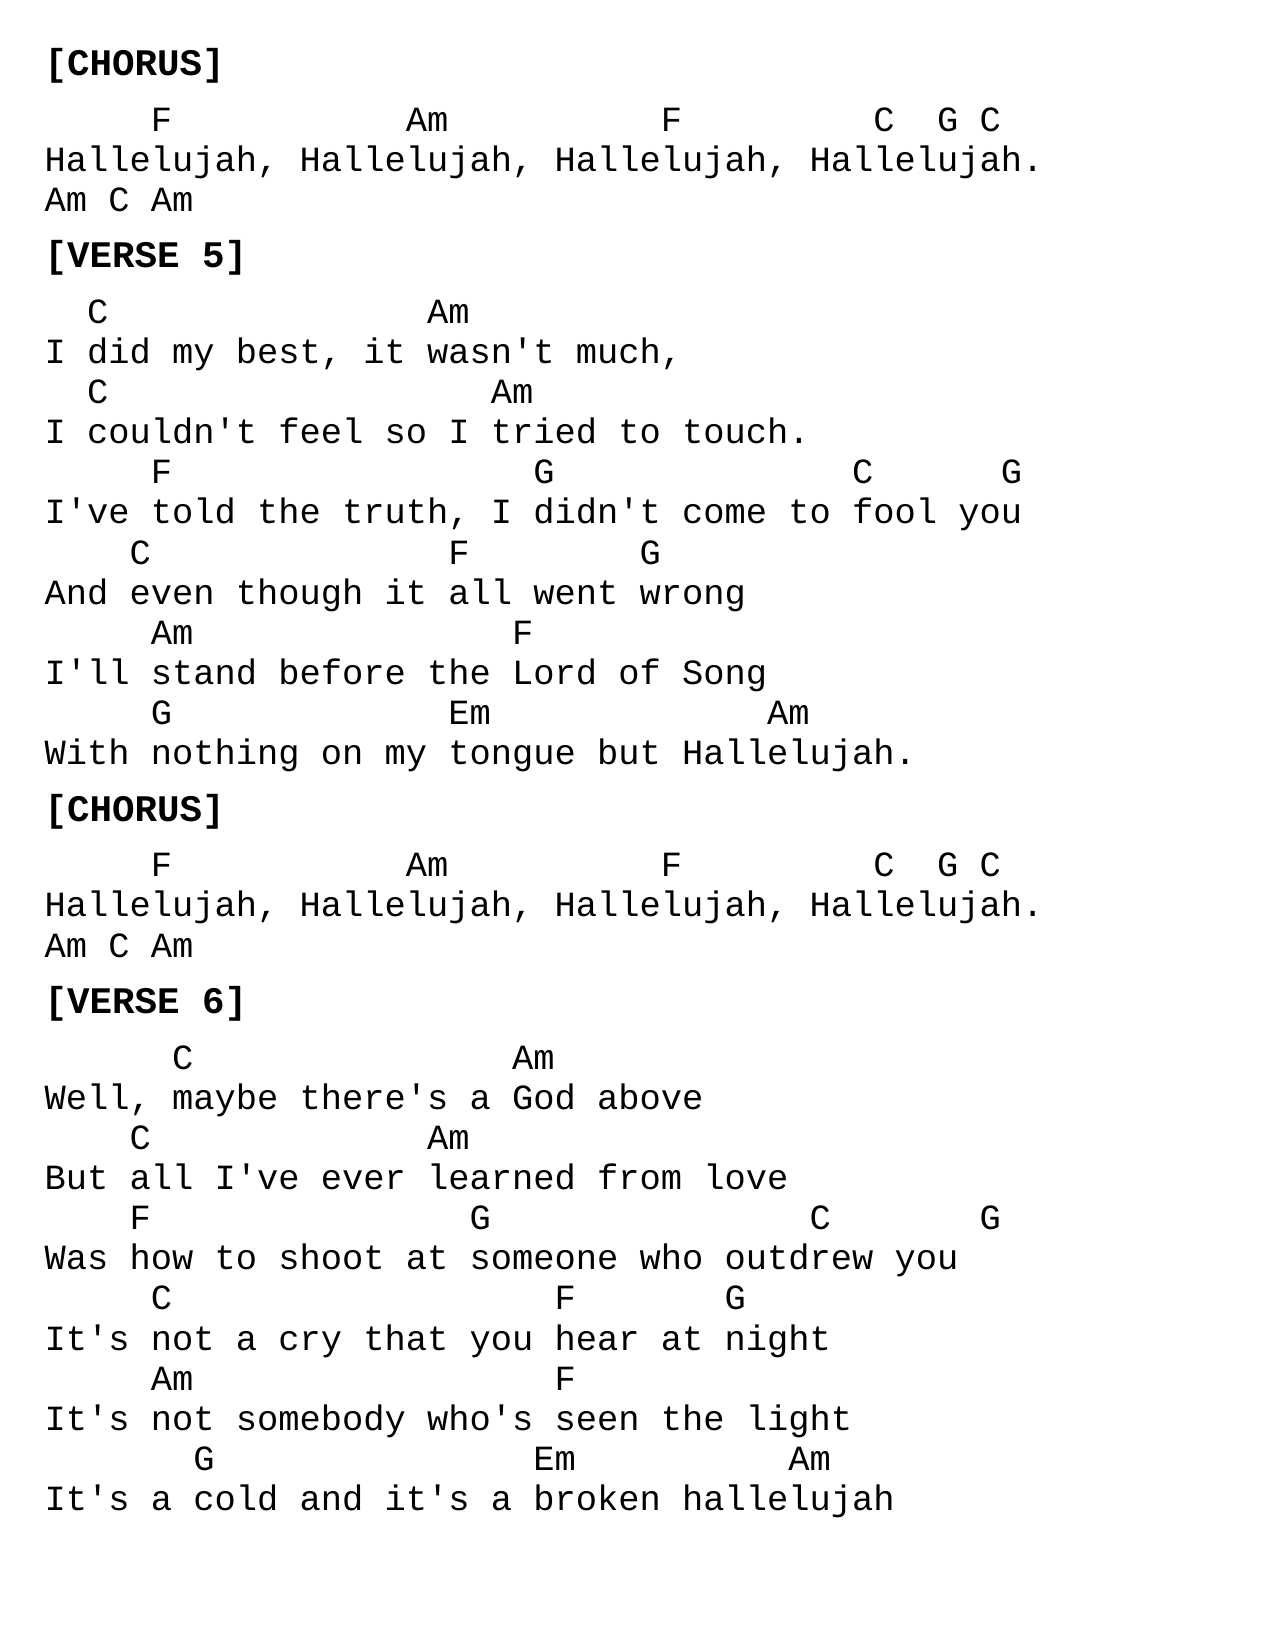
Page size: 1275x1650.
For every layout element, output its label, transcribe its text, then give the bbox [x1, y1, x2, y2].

text I've told the truth, I didn't come to fool you [44, 494, 1098, 534]
text It's not somebody who's seen the light [44, 1401, 1098, 1441]
subtitle [VERSE 5] [44, 237, 1098, 279]
text C F G [44, 1280, 1098, 1320]
text Hallelujah, Hallelujah, Hallelujah, Hallelujah. [44, 142, 1098, 182]
text F Am F C G C [44, 102, 1098, 142]
text G Em Am [44, 1441, 1098, 1481]
text Am C Am [44, 182, 1098, 222]
text F G C G [44, 454, 1098, 494]
subtitle [CHORUS] [44, 44, 1098, 87]
text It's a cold and it's a broken hallelujah [44, 1481, 1098, 1521]
text Hallelujah, Hallelujah, Hallelujah, Hallelujah. [44, 887, 1098, 927]
text F Am F C G C [44, 847, 1098, 887]
text G Em Am [44, 695, 1098, 735]
text But all I've ever learned from love [44, 1160, 1098, 1200]
text Am C Am [44, 927, 1098, 968]
text With nothing on my tongue but Hallelujah. [44, 735, 1098, 775]
text C Am [44, 374, 1098, 414]
text Well, maybe there's a God above [44, 1080, 1098, 1120]
text And even though it all went wrong [44, 575, 1098, 615]
subtitle [CHORUS] [44, 790, 1098, 832]
text I did my best, it wasn't much, [44, 334, 1098, 374]
text C F G [44, 534, 1098, 575]
text C Am [44, 1120, 1098, 1160]
text I'll stand before the Lord of Song [44, 655, 1098, 695]
text C Am [44, 1040, 1098, 1080]
text I couldn't feel so I tried to touch. [44, 414, 1098, 454]
text It's not a cry that you hear at night [44, 1320, 1098, 1361]
text C Am [44, 294, 1098, 334]
text F G C G [44, 1200, 1098, 1240]
text Am F [44, 615, 1098, 655]
text Was how to shoot at someone who outdrew you [44, 1240, 1098, 1280]
subtitle [VERSE 6] [44, 982, 1098, 1025]
text Am F [44, 1361, 1098, 1401]
